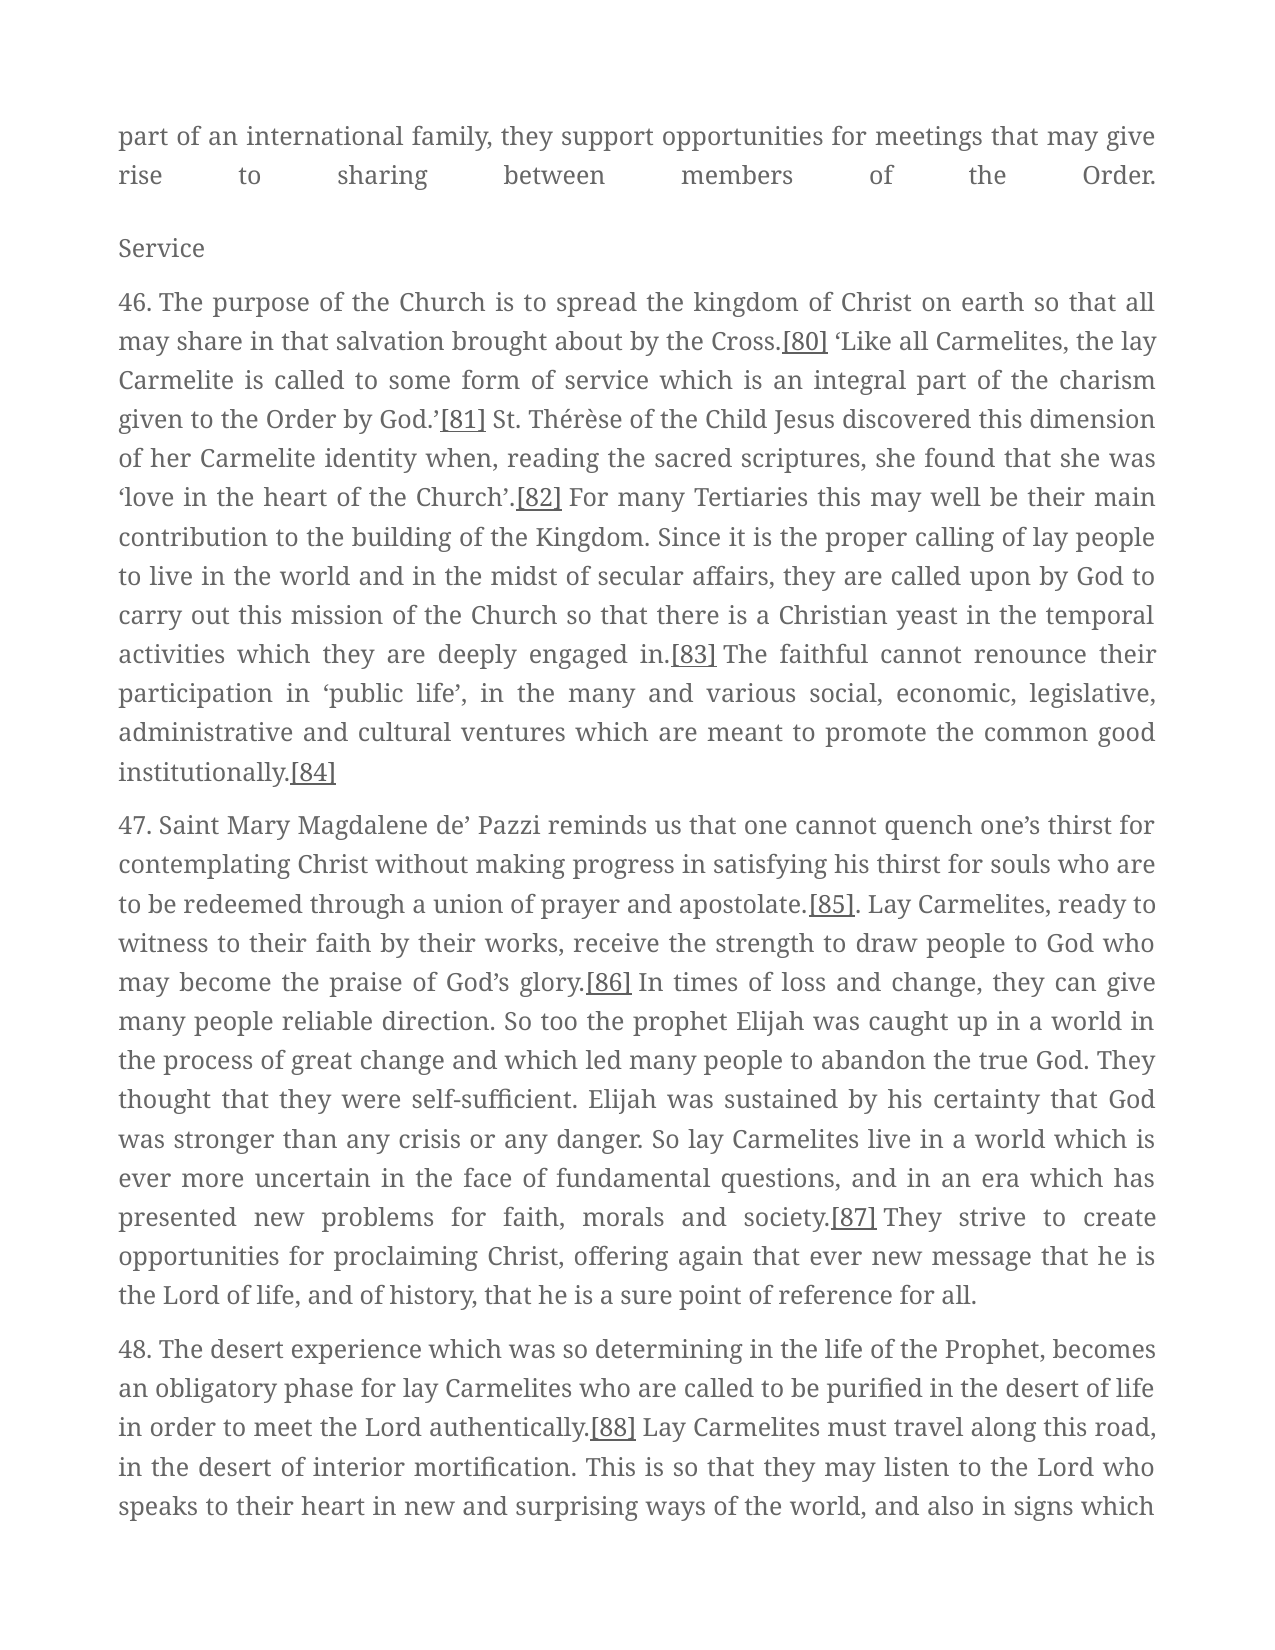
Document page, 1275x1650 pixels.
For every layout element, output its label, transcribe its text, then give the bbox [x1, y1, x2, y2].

text 47. Saint Mary Magdalene de’ Pazzi reminds us that one cannot quench one’s thirst for contemplating Christ without making progress in satisfying his thirst for souls who are to be redeemed through a union of prayer and apostolate.[85]. Lay Carmelites, ready to witness to their faith by their works, receive the strength to draw people to God who may become the praise of God’s glory.[86] In times of loss and change, they can give many people reliable direction. So too the prophet Elijah was caught up in a world in the process of great change and which led many people to abandon the true God. They thought that they were self-sufficient. Elijah was sustained by his certainty that God was stronger than any crisis or any danger. So lay Carmelites live in a world which is ever more uncertain in the face of fundamental questions, and in an era which has presented new problems for faith, morals and society.[87] They strive to create opportunities for proclaiming Christ, offering again that ever new message that he is the Lord of life, and of history, that he is a sure point of reference for all. [118, 808, 1157, 1312]
text 48. The desert experience which was so determining in the life of the Prophet, becomes an obligatory phase for lay Carmelites who are called to be purified in the desert of life in order to meet the Lord authentically.[88] Lay Carmelites must travel along this road, in the desert of interior mortification. This is so that they may listen to the Lord who speaks to their heart in new and surprising ways of the world, and also in signs which [118, 1332, 1157, 1522]
text 46. The purpose of the Church is to spread the kingdom of Christ on earth so that all may share in that salvation brought about by the Cross.[80] ‘Like all Carmelites, the lay Carmelite is called to some form of service which is an integral part of the charism given to the Order by God.’[81] St. Thérèse of the Child Jesus discovered this dimension of her Carmelite identity when, reading the sacred scriptures, she found that she was ‘love in the heart of the Church’.[82] For many Tertiaries this may well be their main contribution to the building of the Kingdom. Since it is the proper calling of lay people to live in the world and in the midst of secular affairs, they are called upon by God to carry out this mission of the Church so that there is a Christian yeast in the temporal activities which they are deeply engaged in.[83] The faithful cannot renounce their participation in ‘public life’, in the many and various social, economic, legislative, administrative and cultural ventures which are meant to promote the common good institutionally.[84] [118, 284, 1157, 788]
text part of an international family, they support opportunities for meetings that may give rise to sharing between members of the Order. Service [118, 118, 1157, 264]
